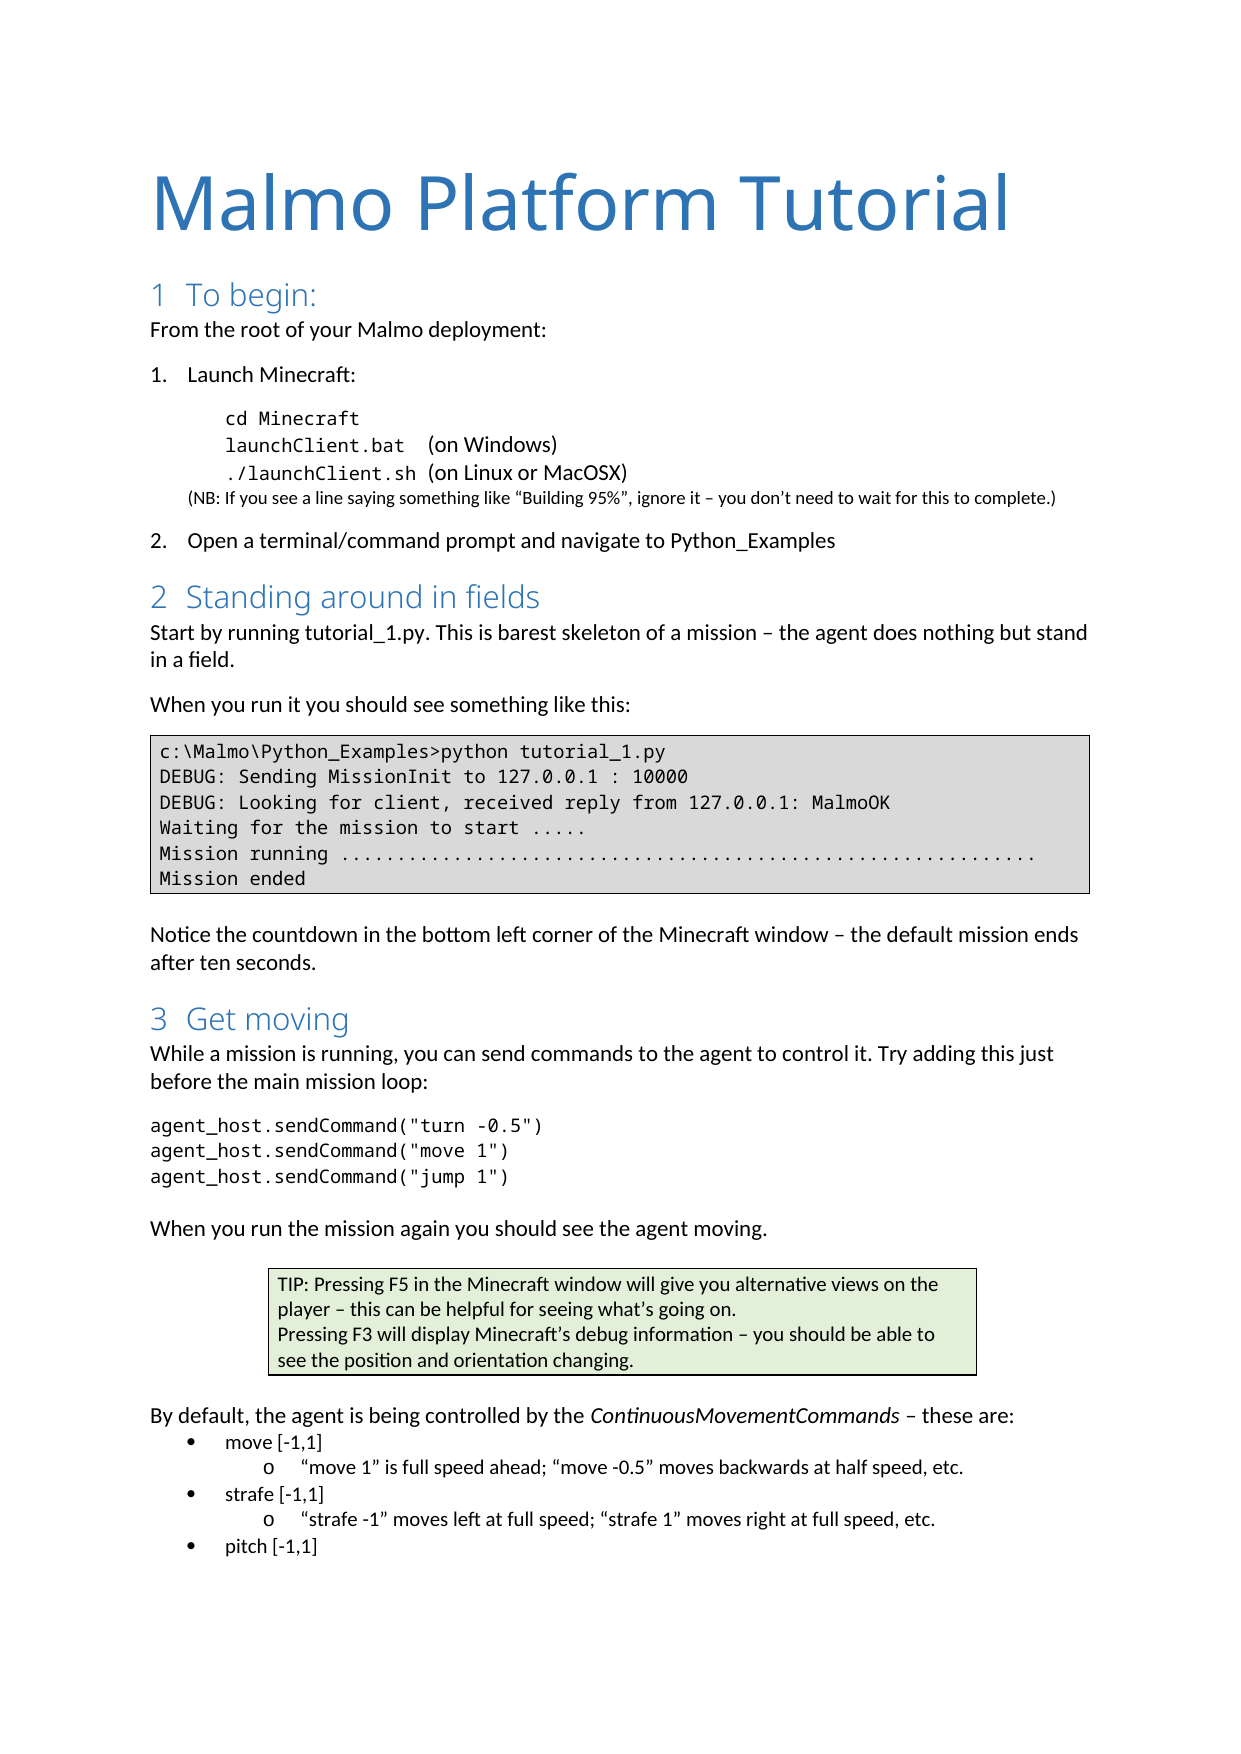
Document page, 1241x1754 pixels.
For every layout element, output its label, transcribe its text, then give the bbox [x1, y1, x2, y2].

text When you run it you should see something like this: [150, 690, 1090, 718]
subtitle Malmo Platform Tutorial [150, 150, 1090, 252]
subtitle To begin: [150, 273, 1090, 316]
list strafe [-1,1] [187, 1481, 1090, 1506]
text c:\Malmo\Python_Examples>python tutorial_1.py [151, 736, 1089, 761]
text Notice the countdown in the bottom left corner of the Minecraft window – the default mission ends after ten seconds. [150, 920, 1090, 976]
list move [-1,1] [187, 1429, 1090, 1454]
text agent_host.sendCommand("jump 1") [150, 1163, 1090, 1189]
text Mission running .............................................................. [151, 837, 1089, 863]
text DEBUG: Sending MissionInit to 127.0.0.1 : 10000 [151, 761, 1089, 786]
text Start by running tutorial_1.py. This is barest skeleton of a mission – the agent does nothing but stand in a field. [150, 618, 1090, 674]
text DEBUG: Looking for client, received reply from 127.0.0.1: MalmoOK [151, 786, 1089, 812]
text By default, the agent is being controlled by the ContinuousMovementCommands – these are: [150, 1401, 1090, 1429]
list “strafe -1” moves left at full speed; “strafe 1” moves right at full speed, etc. [262, 1506, 1090, 1533]
list pitch [-1,1] [187, 1533, 1090, 1558]
subtitle Get moving [150, 997, 1090, 1039]
text Pressing F3 will display Minecraft’s debug information – you should be able to see the position and orientation changing. [269, 1318, 976, 1374]
text While a mission is running, you can send commands to the agent to control it. Try adding this just before the main mission loop: [150, 1039, 1090, 1095]
text Mission ended [151, 863, 1089, 893]
text agent_host.sendCommand("move 1") [150, 1138, 1090, 1163]
subtitle Standing around in fields [150, 575, 1090, 618]
list “move 1” is full speed ahead; “move -0.5” moves backwards at half speed, etc. [262, 1454, 1090, 1481]
list Launch Minecraft: [150, 360, 1090, 388]
text Waiting for the mission to start ..... [151, 812, 1089, 837]
text agent_host.sendCommand("turn -0.5") [150, 1112, 1090, 1138]
text (NB: If you see a line saying something like “Building 95%”, ignore it – you don’t need to wait for this to complete.) [187, 487, 1090, 509]
text From the root of your Malmo deployment: [150, 316, 1090, 344]
list Open a terminal/command prompt and navigate to Python_Examples [150, 526, 1090, 554]
text TIP: Pressing F5 in the Minecraft window will give you alternative views on the player – this can be helpful for seeing what’s going on. [269, 1269, 976, 1318]
text When you run the mission again you should see the agent moving. [150, 1214, 1090, 1242]
text cd Minecraft launchClient.bat (on Windows) ./launchClient.sh (on Linux or MacOSX) [225, 405, 1090, 487]
